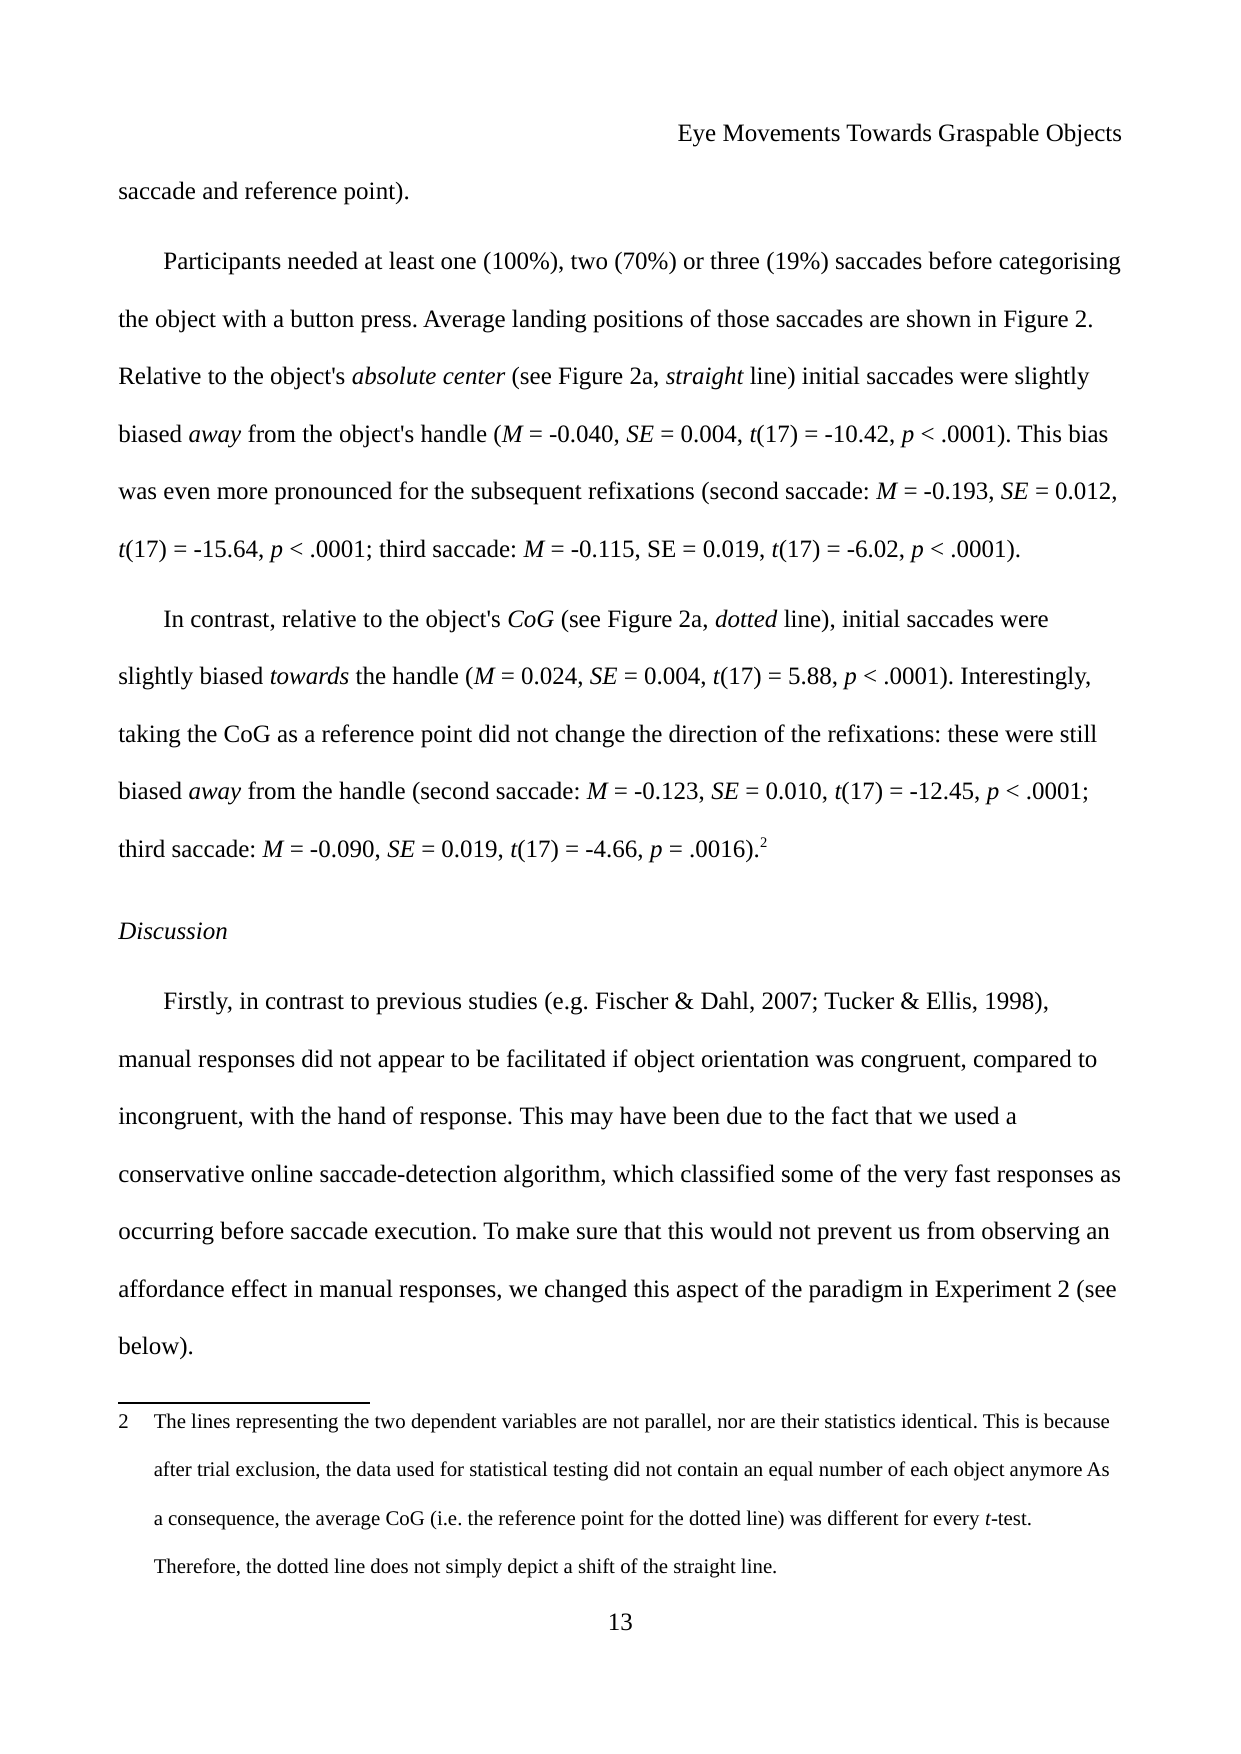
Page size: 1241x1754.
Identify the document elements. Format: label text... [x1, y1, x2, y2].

text saccade and reference point). [118, 176, 1122, 205]
text In contrast, relative to the object's CoG (see Figure 2a, dotted line), initial saccades were slightly biased towards the handle (M = 0.024, SE = 0.004, t(17) = 5.88, p < .0001). Interestingly, taking the CoG as a reference point did not change the direction of the refixations: these were still biased away from the handle (second saccade: M = -0.123, SE = 0.010, t(17) = -12.45, p < .0001; third saccade: M = -0.090, SE = 0.019, t(17) = -4.66, p = .0016). [118, 604, 1122, 863]
text The lines representing the two dependent variables are not parallel, nor are their statistics identical. This is because after trial exclusion, the data used for statistical testing did not contain an equal number of each object anymore As a consequence, the average CoG (i.e. the reference point for the dotted line) was different for every t-test. Therefore, the dotted line does not simply depict a shift of the straight line. [118, 1409, 1122, 1578]
text Participants needed at least one (100%), two (70%) or three (19%) saccades before categorising the object with a button press. Average landing positions of those saccades are shown in Figure 2. Relative to the object's absolute center (see Figure 2a, straight line) initial saccades were slightly biased away from the object's handle (M = -0.040, SE = 0.004, t(17) = -10.42, p < .0001). This bias was even more pronounced for the subsequent refixations (second saccade: M = -0.193, SE = 0.012, t(17) = -15.64, p < .0001; third saccade: M = -0.115, SE = 0.019, t(17) = -6.02, p < .0001). [118, 246, 1122, 563]
text Firstly, in contrast to previous studies (e.g. Fischer & Dahl, 2007; Tucker & Ellis, 1998), manual responses did not appear to be facilitated if object orientation was congruent, compared to incongruent, with the hand of response. This may have been due to the fact that we used a conservative online saccade-detection algorithm, which classified some of the very fast responses as occurring before saccade execution. To make sure that this would not prevent us from observing an affordance effect in manual responses, we changed this aspect of the paradigm in Experiment 2 (see below). [118, 986, 1122, 1360]
subtitle Discussion [118, 916, 1122, 945]
